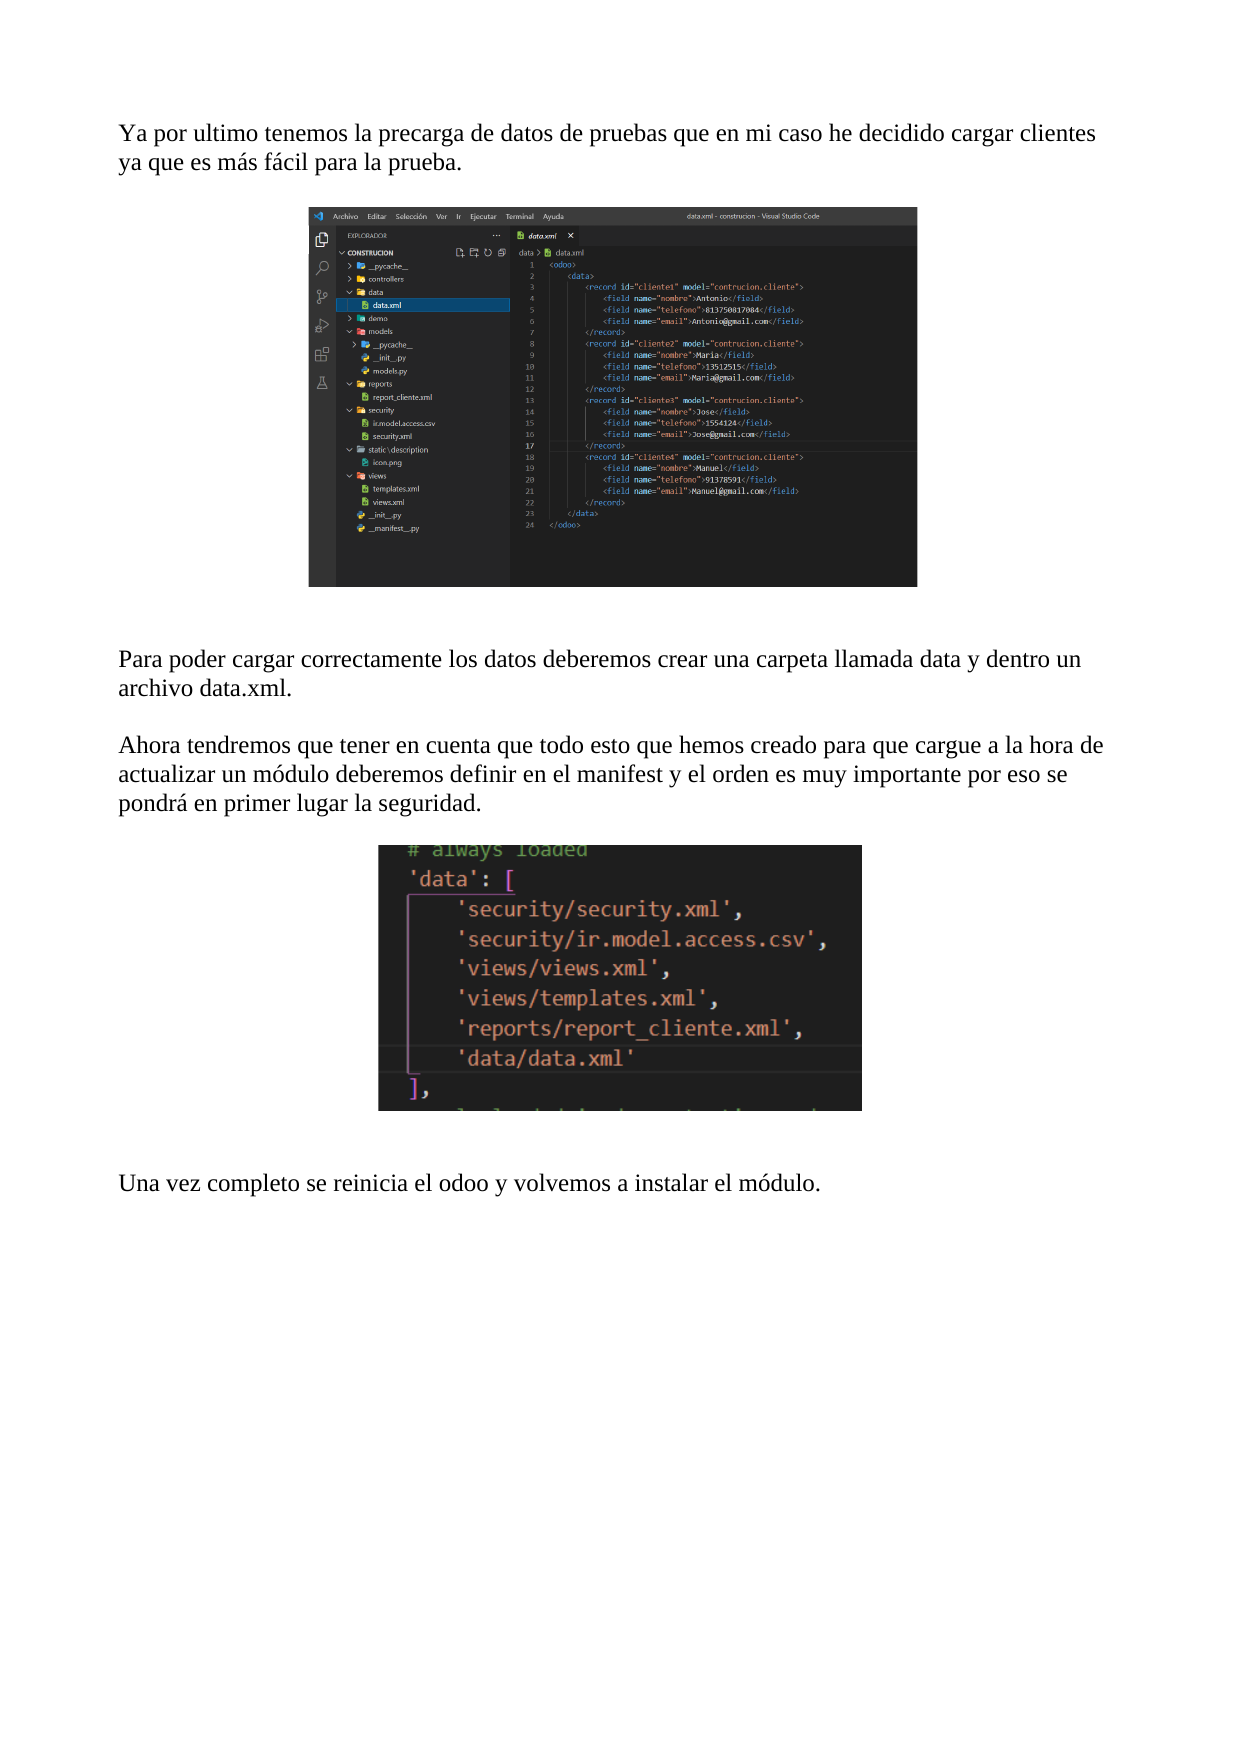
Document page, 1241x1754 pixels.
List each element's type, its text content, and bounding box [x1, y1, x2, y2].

text Para poder cargar correctamente los datos deberemos crear una carpeta llamada data y dentro un archivo data.xml. [118, 644, 1122, 702]
text Una vez completo se reinicia el odoo y volvemos a instalar el módulo. [118, 1168, 1122, 1196]
text Ahora tendremos que tener en cuenta que todo esto que hemos creado para que cargue a la hora de actualizar un módulo deberemos definir en el manifest y el orden es muy importante por eso se pondrá en primer lugar la seguridad. [118, 731, 1122, 817]
picture [378, 845, 862, 1111]
text Ya por ultimo tenemos la precarga de datos de pruebas que en mi caso he decidido cargar clientes ya que es más fácil para la prueba. [118, 118, 1122, 176]
